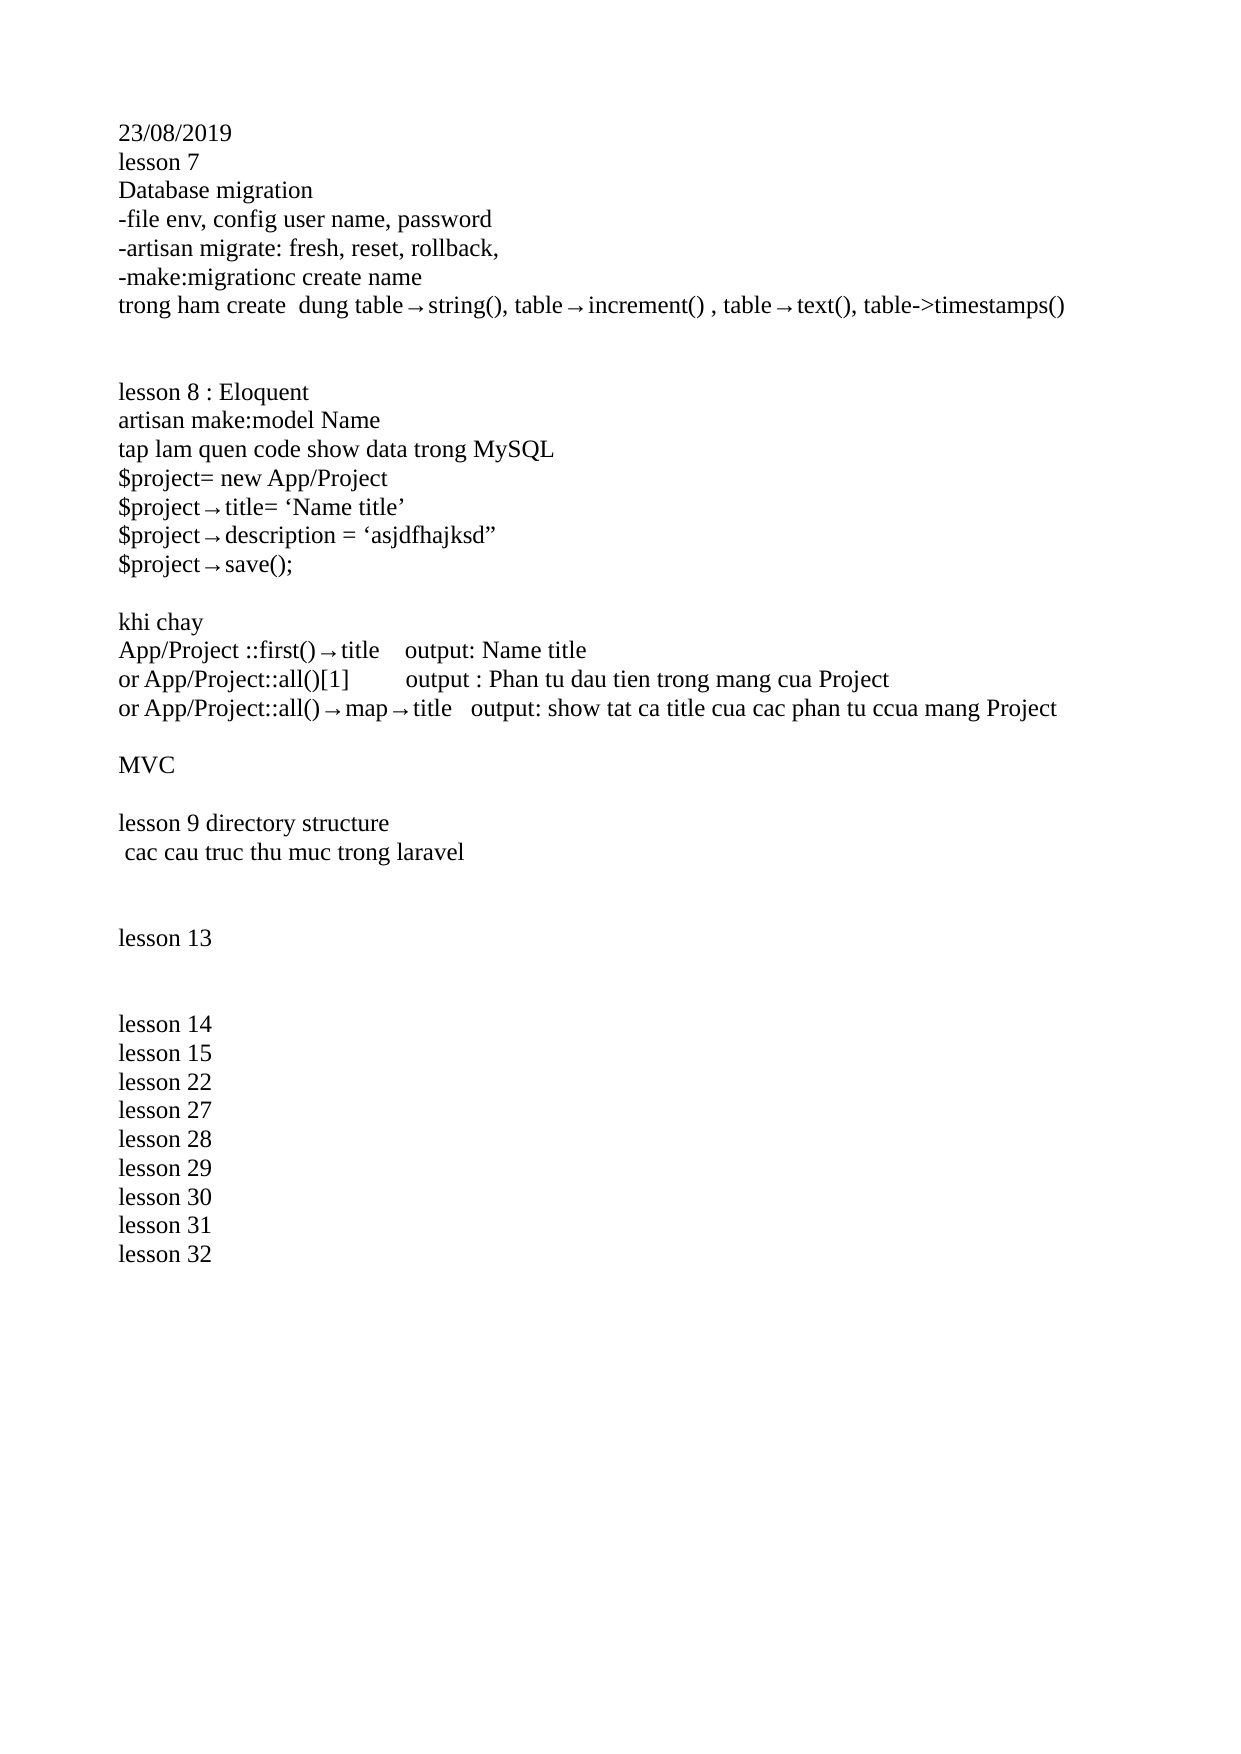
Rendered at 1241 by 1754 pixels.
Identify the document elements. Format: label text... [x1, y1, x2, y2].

text khi chay [118, 607, 1122, 636]
text lesson 27 [118, 1096, 1122, 1124]
text $project→save(); [118, 549, 1122, 578]
text App/Project ::first()→title output: Name title [118, 636, 1122, 664]
text lesson 32 [118, 1239, 1122, 1268]
text lesson 28 [118, 1124, 1122, 1153]
text 23/08/2019 [118, 118, 1122, 147]
text lesson 31 [118, 1211, 1122, 1239]
text or App/Project::all()[1] output : Phan tu dau tien trong mang cua Project [118, 664, 1122, 693]
text lesson 30 [118, 1182, 1122, 1211]
text -file env, config user name, password [118, 204, 1122, 233]
text $project→description = ‘asjdfhajksd” [118, 521, 1122, 549]
text -artisan migrate: fresh, reset, rollback, [118, 233, 1122, 262]
text lesson 13 [118, 923, 1122, 952]
text MVC [118, 751, 1122, 779]
text -make:migrationc create name [118, 262, 1122, 291]
text lesson 22 [118, 1067, 1122, 1096]
text trong ham create dung table→string(), table→increment() , table→text(), table->timestamps() [118, 291, 1122, 319]
text cac cau truc thu muc trong laravel [118, 837, 1122, 866]
text lesson 14 [118, 1009, 1122, 1038]
text lesson 8 : Eloquent [118, 377, 1122, 406]
text or App/Project::all()→map→title output: show tat ca title cua cac phan tu ccua mang Project [118, 693, 1122, 722]
text lesson 9 directory structure [118, 808, 1122, 837]
text lesson 7 [118, 147, 1122, 176]
text artisan make:model Name [118, 406, 1122, 434]
text lesson 15 [118, 1038, 1122, 1067]
text lesson 29 [118, 1153, 1122, 1182]
text $project= new App/Project [118, 463, 1122, 492]
text tap lam quen code show data trong MySQL [118, 434, 1122, 463]
text Database migration [118, 176, 1122, 204]
text $project→title= ‘Name title’ [118, 492, 1122, 521]
